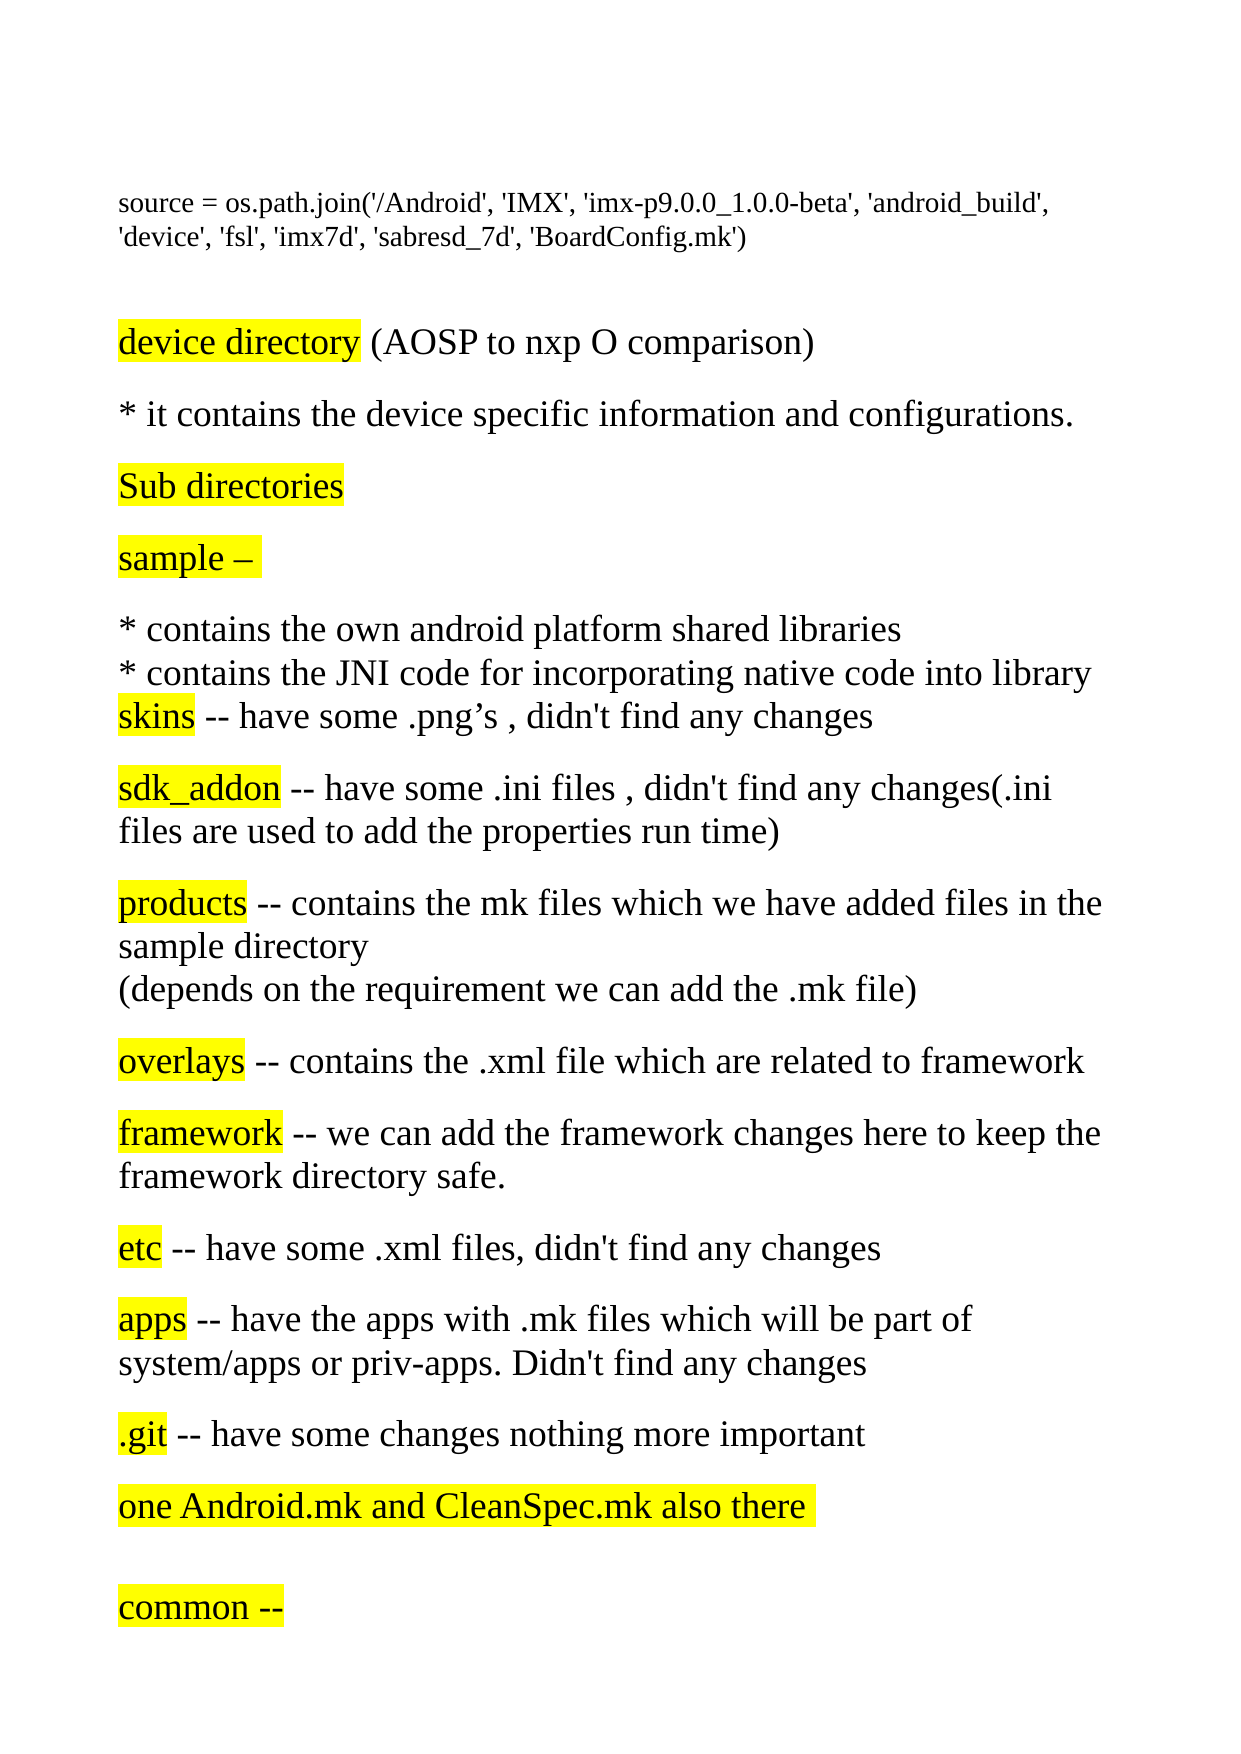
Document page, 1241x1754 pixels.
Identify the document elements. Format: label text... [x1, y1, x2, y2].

text * contains the own android platform shared libraries [118, 607, 1122, 650]
text (depends on the requirement we can add the .mk file) [118, 966, 1122, 1009]
text sdk_addon -- have some .ini files , didn't find any changes(.ini files are used to add the properties run time) [118, 765, 1122, 851]
text common -- [118, 1584, 1122, 1627]
text Sub directories [118, 463, 1122, 506]
text etc -- have some .xml files, didn't find any changes [118, 1225, 1122, 1268]
text one Android.mk and CleanSpec.mk also there [118, 1484, 1122, 1527]
text apps -- have the apps with .mk files which will be part of system/apps or priv-apps. Didn't find any changes [118, 1297, 1122, 1383]
text sample – [118, 535, 1122, 578]
text * it contains the device specific information and configurations. [118, 391, 1122, 434]
text source = os.path.join('/Android', 'IMX', 'imx-p9.0.0_1.0.0-beta', 'android_build', 'device', 'fsl', 'imx7d', 'sabresd_7d', 'BoardConfig.mk') [118, 185, 1122, 252]
text .git -- have some changes nothing more important [118, 1412, 1122, 1455]
text products -- contains the mk files which we have added files in the sample directory [118, 880, 1122, 966]
text overlays -- contains the .xml file which are related to framework [118, 1038, 1122, 1081]
text device directory (AOSP to nxp O comparison) [118, 319, 1122, 362]
text * contains the JNI code for incorporating native code into library [118, 650, 1122, 693]
text framework -- we can add the framework changes here to keep the framework directory safe. [118, 1110, 1122, 1196]
text skins -- have some .png’s , didn't find any changes [118, 693, 1122, 736]
